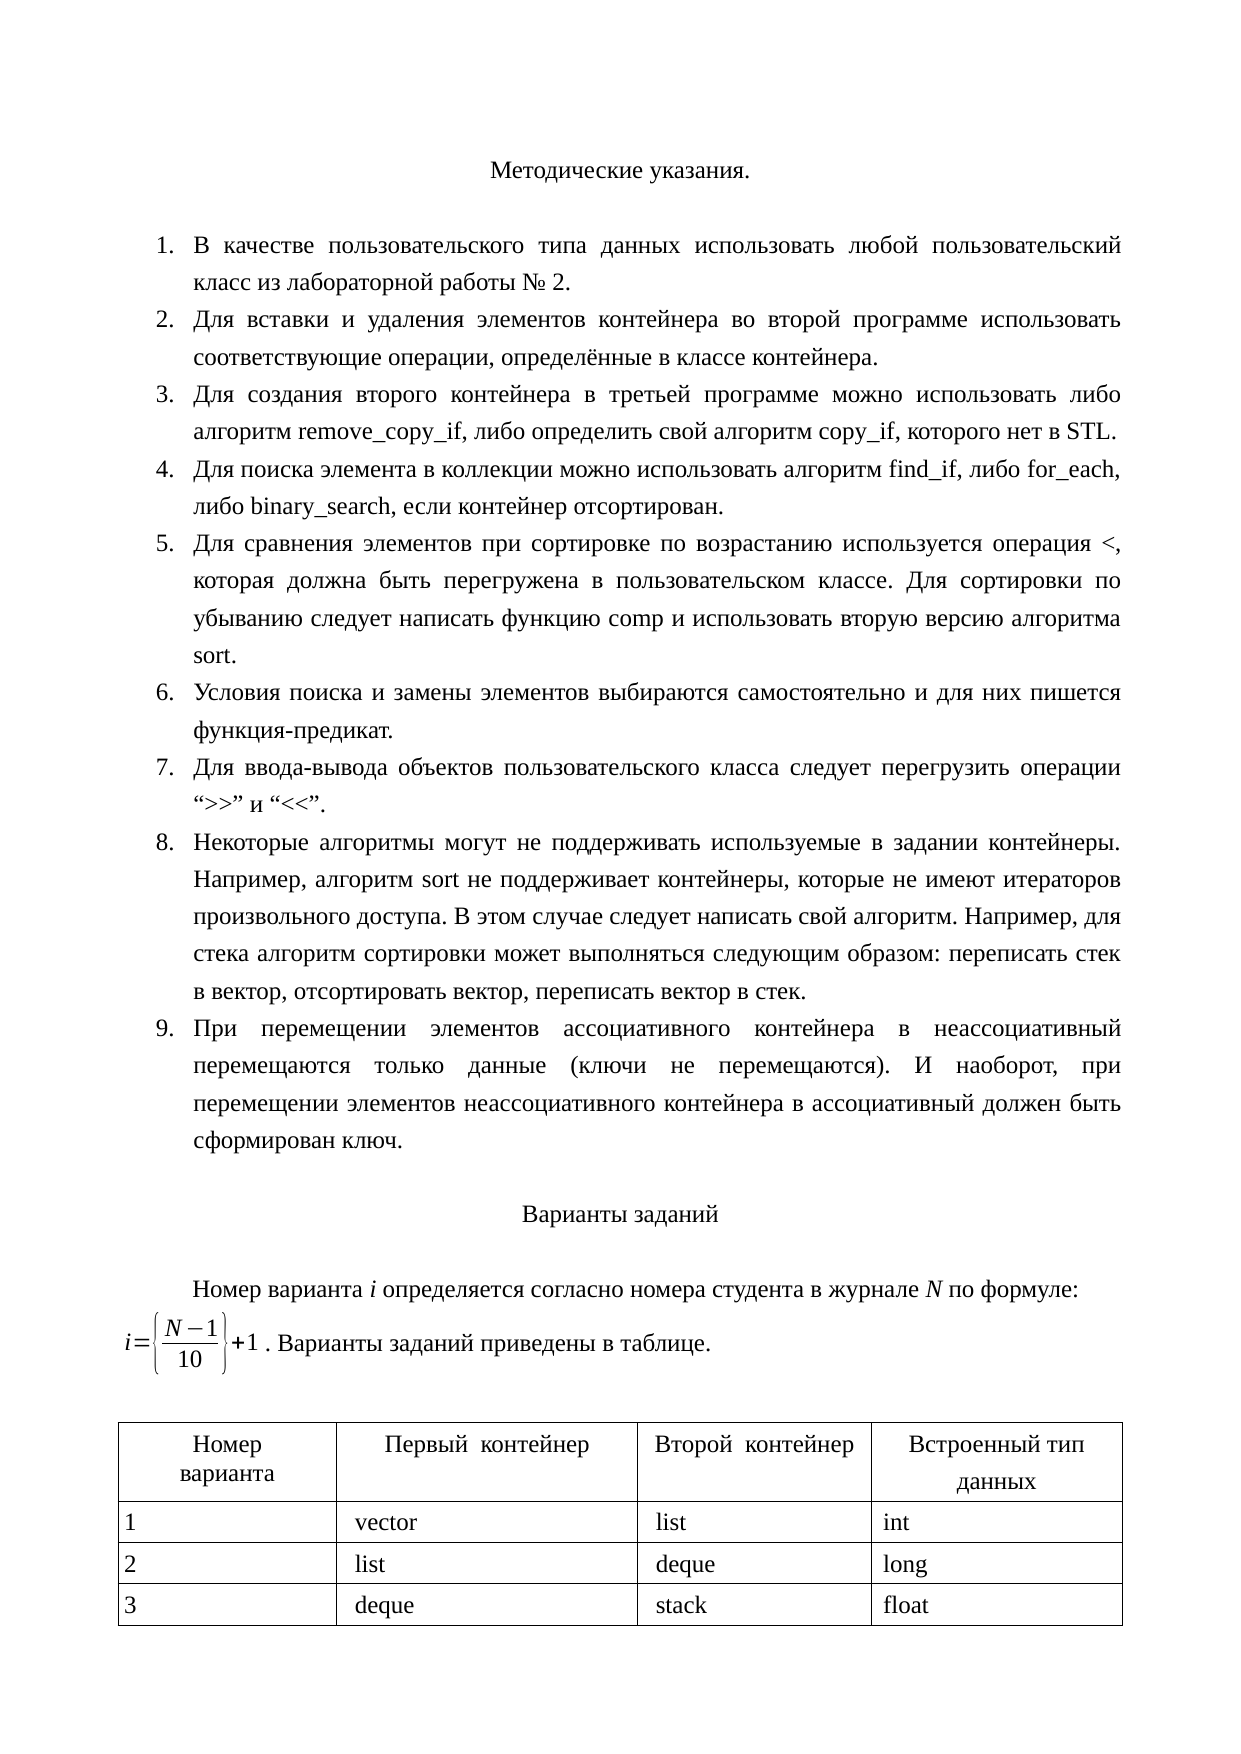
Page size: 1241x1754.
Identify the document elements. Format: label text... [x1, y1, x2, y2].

table_header Первый контейнер [337, 1423, 637, 1501]
table_cell deque [638, 1543, 871, 1583]
table_cell 3 [119, 1584, 336, 1624]
text Методические указания. [118, 155, 1122, 184]
table_header Номер варианта [119, 1423, 336, 1501]
list Для поиска элемента в коллекции можно использовать алгоритм find_if, либо for_each, либо binary_search, если контейнер отсортирован. [156, 454, 1122, 520]
text Варианты заданий [118, 1199, 1122, 1228]
table_cell list [337, 1543, 637, 1583]
table_cell int [872, 1502, 1122, 1542]
table_cell vector [337, 1502, 637, 1542]
list Условия поиска и замены элементов выбираются самостоятельно и для них пишется функция‑предикат. [156, 677, 1122, 743]
table_header Второй контейнер [638, 1423, 871, 1501]
list При перемещении элементов ассоциативного контейнера в неассоциативный перемещаются только данные (ключи не перемещаются). И наоборот, при перемещении элементов неассоциативного контейнера в ассоциативный должен быть сформирован ключ. [156, 1013, 1122, 1154]
table_cell float [872, 1584, 1122, 1624]
list Для ввода-вывода объектов пользовательского класса следует перегрузить операции “>>” и “<<”. [156, 752, 1122, 818]
table_cell 2 [119, 1543, 336, 1583]
list Для создания второго контейнера в третьей программе можно использовать либо алгоритм remove_copy_if, либо определить свой алгоритм copy_if, которого нет в STL. [156, 379, 1122, 445]
table_cell long [872, 1543, 1122, 1583]
list Для вставки и удаления элементов контейнера во второй программе использовать соответствующие операции, определённые в классе контейнера. [156, 304, 1122, 371]
list Для сравнения элементов при сортировке по возрастанию используется операция <, которая должна быть перегружена в пользовательском классе. Для сортировки по убыванию следует написать функцию comp и использовать вторую версию алгоритма sort. [156, 528, 1122, 669]
text . Варианты заданий приведены в таблице. [118, 1311, 1122, 1376]
table_cell list [638, 1502, 871, 1542]
list Некоторые алгоритмы могут не поддерживать используемые в задании контейнеры. Например, алгоритм sort не поддерживает контейнеры, которые не имеют итераторов произвольного доступа. В этом случае следует написать свой алгоритм. Например, для стека алгоритм сортировки может выполняться следующим образом: переписать стек в вектор, отсортировать вектор, переписать вектор в стек. [156, 827, 1122, 1004]
table_cell stack [638, 1584, 871, 1624]
list В качестве пользовательского типа данных использовать любой пользовательский класс из лабораторной работы № 2. [156, 230, 1122, 296]
table_cell deque [337, 1584, 637, 1624]
table_cell 1 [119, 1502, 336, 1542]
table_header Встроенный тип данных [872, 1423, 1122, 1501]
text Номер варианта i определяется согласно номера студента в журнале N по формуле: [118, 1274, 1122, 1303]
